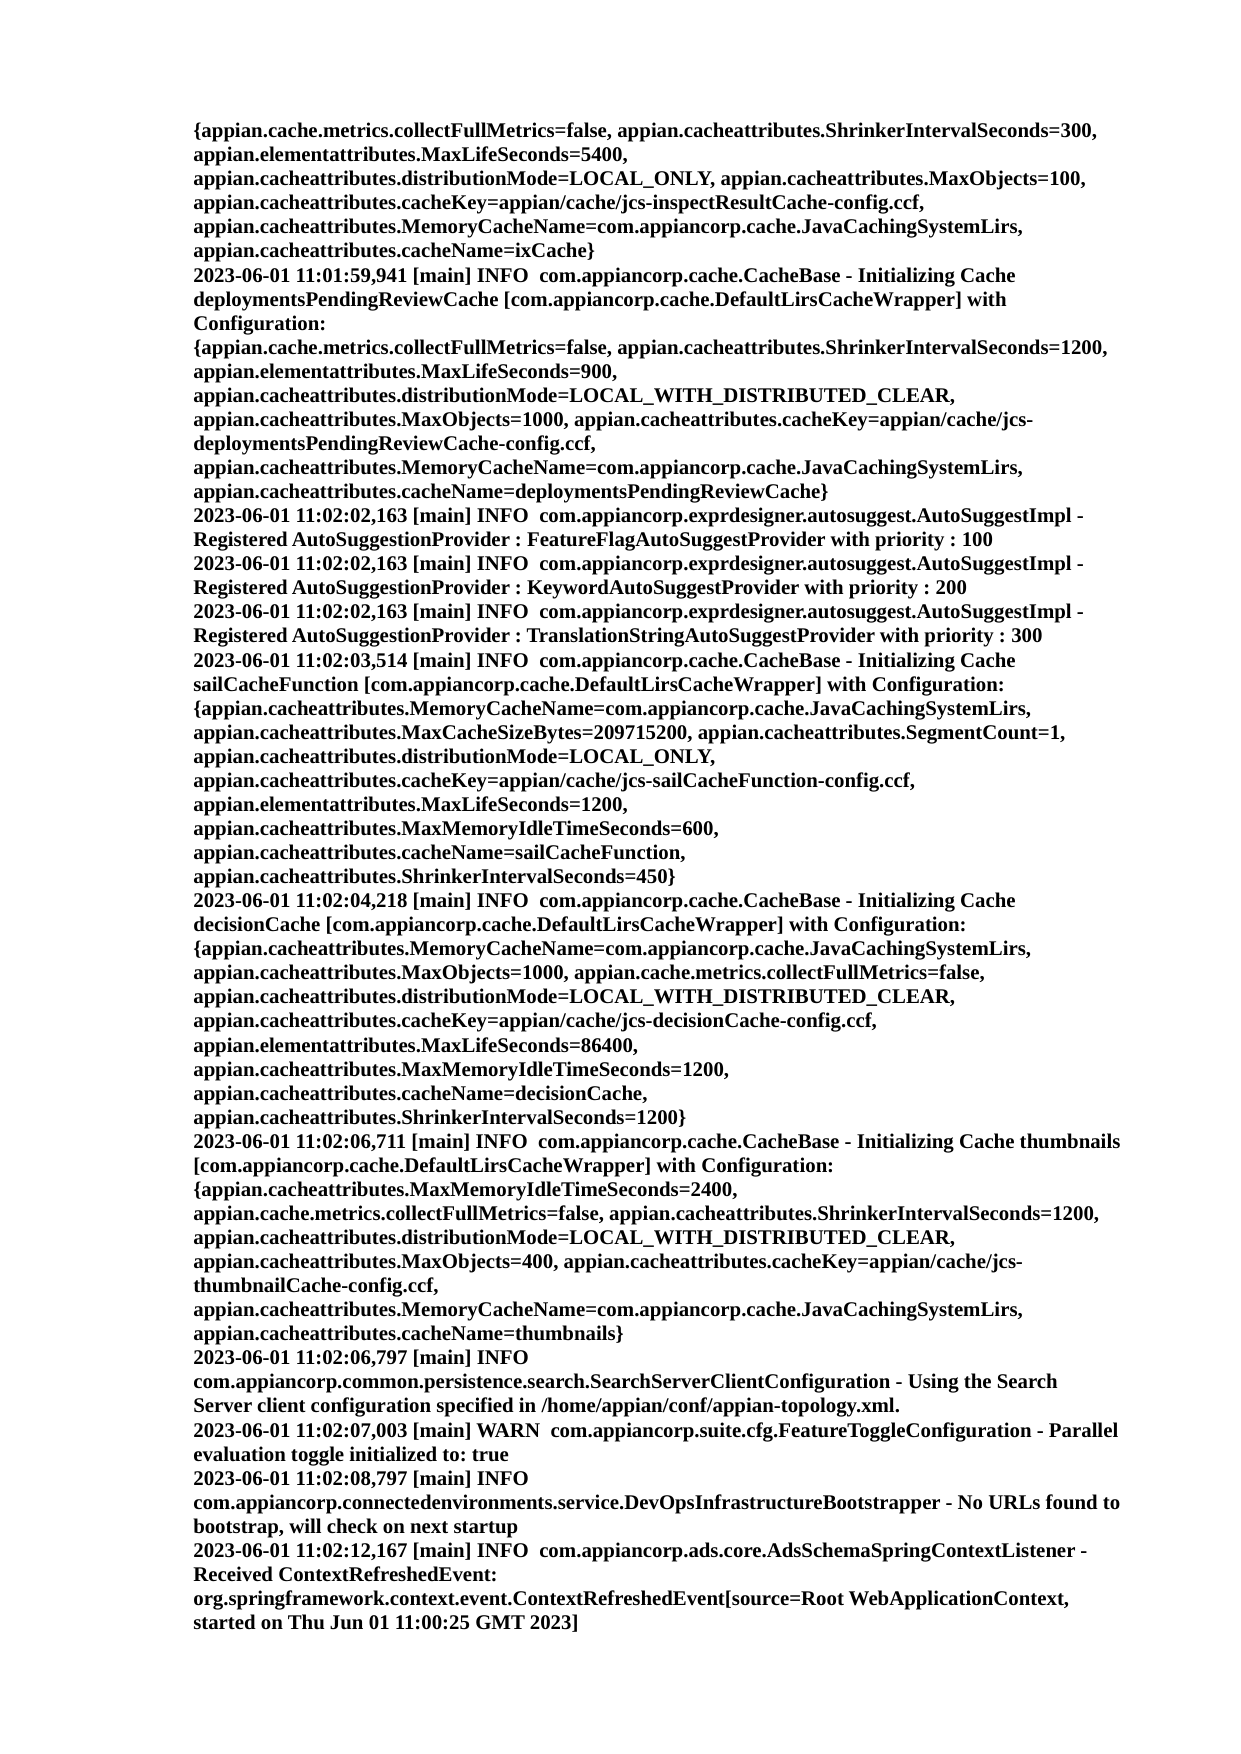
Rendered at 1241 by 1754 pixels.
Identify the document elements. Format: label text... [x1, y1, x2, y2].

list {appian.cacheattributes.MaxMemoryIdleTimeSeconds=2400, appian.cache.metrics.collectFullMetrics=false, appian.cacheattributes.ShrinkerIntervalSeconds=1200, appian.cacheattributes.distributionMode=LOCAL_WITH_DISTRIBUTED_CLEAR, appian.cacheattributes.MaxObjects=400, appian.cacheattributes.cacheKey=appian/cache/jcs-thumbnailCache-config.ccf, appian.cacheattributes.MemoryCacheName=com.appiancorp.cache.JavaCachingSystemLirs, appian.cacheattributes.cacheName=thumbnails} [193, 1177, 1122, 1345]
list 2023-06-01 11:01:59,941 [main] INFO com.appiancorp.cache.CacheBase - Initializing Cache deploymentsPendingReviewCache [com.appiancorp.cache.DefaultLirsCacheWrapper] with Configuration: [193, 262, 1122, 335]
list {appian.cache.metrics.collectFullMetrics=false, appian.cacheattributes.ShrinkerIntervalSeconds=1200, appian.elementattributes.MaxLifeSeconds=900, appian.cacheattributes.distributionMode=LOCAL_WITH_DISTRIBUTED_CLEAR, appian.cacheattributes.MaxObjects=1000, appian.cacheattributes.cacheKey=appian/cache/jcs-deploymentsPendingReviewCache-config.ccf, appian.cacheattributes.MemoryCacheName=com.appiancorp.cache.JavaCachingSystemLirs, appian.cacheattributes.cacheName=deploymentsPendingReviewCache} [193, 335, 1122, 503]
list 2023-06-01 11:02:12,167 [main] INFO com.appiancorp.ads.core.AdsSchemaSpringContextListener - Received ContextRefreshedEvent: org.springframework.context.event.ContextRefreshedEvent[source=Root WebApplicationContext, started on Thu Jun 01 11:00:25 GMT 2023] [193, 1538, 1122, 1634]
list {appian.cache.metrics.collectFullMetrics=false, appian.cacheattributes.ShrinkerIntervalSeconds=300, appian.elementattributes.MaxLifeSeconds=5400, appian.cacheattributes.distributionMode=LOCAL_ONLY, appian.cacheattributes.MaxObjects=100, appian.cacheattributes.cacheKey=appian/cache/jcs-inspectResultCache-config.ccf, appian.cacheattributes.MemoryCacheName=com.appiancorp.cache.JavaCachingSystemLirs, appian.cacheattributes.cacheName=ixCache} [193, 118, 1122, 262]
list 2023-06-01 11:02:02,163 [main] INFO com.appiancorp.exprdesigner.autosuggest.AutoSuggestImpl - Registered AutoSuggestionProvider : FeatureFlagAutoSuggestProvider with priority : 100 [193, 503, 1122, 551]
list {appian.cacheattributes.MemoryCacheName=com.appiancorp.cache.JavaCachingSystemLirs, appian.cacheattributes.MaxObjects=1000, appian.cache.metrics.collectFullMetrics=false, appian.cacheattributes.distributionMode=LOCAL_WITH_DISTRIBUTED_CLEAR, appian.cacheattributes.cacheKey=appian/cache/jcs-decisionCache-config.ccf, appian.elementattributes.MaxLifeSeconds=86400, appian.cacheattributes.MaxMemoryIdleTimeSeconds=1200, appian.cacheattributes.cacheName=decisionCache, appian.cacheattributes.ShrinkerIntervalSeconds=1200} [193, 936, 1122, 1129]
list 2023-06-01 11:02:03,514 [main] INFO com.appiancorp.cache.CacheBase - Initializing Cache sailCacheFunction [com.appiancorp.cache.DefaultLirsCacheWrapper] with Configuration: [193, 647, 1122, 696]
list 2023-06-01 11:02:06,797 [main] INFO com.appiancorp.common.persistence.search.SearchServerClientConfiguration - Using the Search Server client configuration specified in /home/appian/conf/appian-topology.xml. [193, 1345, 1122, 1417]
list 2023-06-01 11:02:04,218 [main] INFO com.appiancorp.cache.CacheBase - Initializing Cache decisionCache [com.appiancorp.cache.DefaultLirsCacheWrapper] with Configuration: [193, 888, 1122, 936]
list 2023-06-01 11:02:07,003 [main] WARN com.appiancorp.suite.cfg.FeatureToggleConfiguration - Parallel evaluation toggle initialized to: true [193, 1417, 1122, 1466]
list 2023-06-01 11:02:02,163 [main] INFO com.appiancorp.exprdesigner.autosuggest.AutoSuggestImpl - Registered AutoSuggestionProvider : TranslationStringAutoSuggestProvider with priority : 300 [193, 599, 1122, 647]
list 2023-06-01 11:02:06,711 [main] INFO com.appiancorp.cache.CacheBase - Initializing Cache thumbnails [com.appiancorp.cache.DefaultLirsCacheWrapper] with Configuration: [193, 1129, 1122, 1177]
list {appian.cacheattributes.MemoryCacheName=com.appiancorp.cache.JavaCachingSystemLirs, appian.cacheattributes.MaxCacheSizeBytes=209715200, appian.cacheattributes.SegmentCount=1, appian.cacheattributes.distributionMode=LOCAL_ONLY, appian.cacheattributes.cacheKey=appian/cache/jcs-sailCacheFunction-config.ccf, appian.elementattributes.MaxLifeSeconds=1200, appian.cacheattributes.MaxMemoryIdleTimeSeconds=600, appian.cacheattributes.cacheName=sailCacheFunction, appian.cacheattributes.ShrinkerIntervalSeconds=450} [193, 696, 1122, 888]
list 2023-06-01 11:02:08,797 [main] INFO com.appiancorp.connectedenvironments.service.DevOpsInfrastructureBootstrapper - No URLs found to bootstrap, will check on next startup [193, 1466, 1122, 1538]
list 2023-06-01 11:02:02,163 [main] INFO com.appiancorp.exprdesigner.autosuggest.AutoSuggestImpl - Registered AutoSuggestionProvider : KeywordAutoSuggestProvider with priority : 200 [193, 551, 1122, 599]
